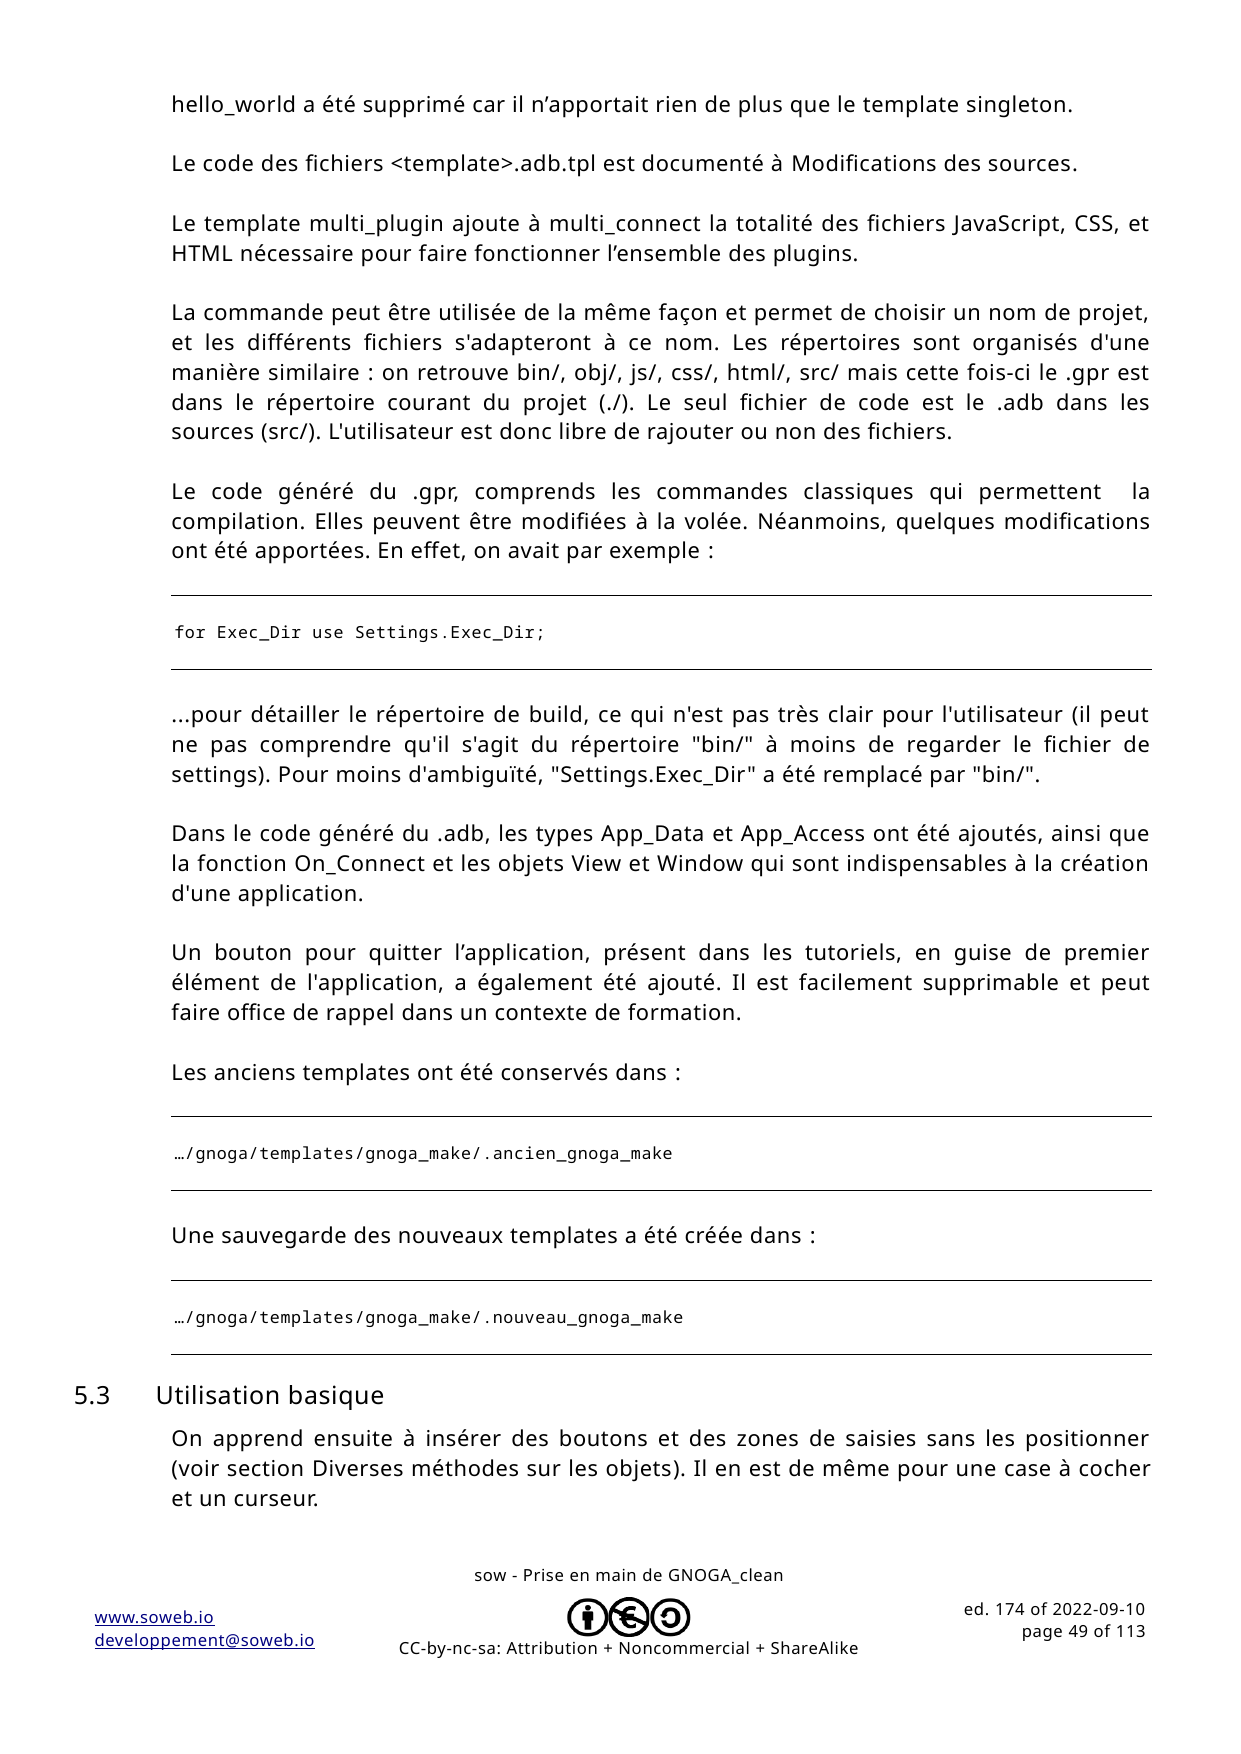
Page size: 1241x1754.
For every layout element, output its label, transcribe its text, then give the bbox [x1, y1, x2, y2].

text hello_world a été supprimé car il n’apportait rien de plus que le template singleton. [171, 88, 1152, 118]
list …/gnoga/templates/gnoga_make/.nouveau_gnoga_make [171, 1281, 1152, 1354]
text Le code des fichiers <template>.adb.tpl est documenté à Modifications des sources. [171, 148, 1152, 178]
text La commande peut être utilisée de la même façon et permet de choisir un nom de projet, et les différents fichiers s'adapteront à ce nom. Les répertoires sont organisés d'une manière similaire : on retrouve bin/, obj/, js/, css/, html/, src/ mais cette fois-ci le .gpr est dans le répertoire courant du projet (./). Le seul fichier de code est le .adb dans les sources (src/). L'utilisateur est donc libre de rajouter ou non des fichiers. [171, 297, 1152, 446]
text On apprend ensuite à insérer des boutons et des zones de saisies sans les positionner (voir section Diverses méthodes sur les objets). Il en est de même pour une case à cocher et un curseur. [171, 1423, 1152, 1513]
text Une sauvegarde des nouveaux templates a été créée dans : [171, 1220, 1152, 1250]
text Un bouton pour quitter l’application, présent dans les tutoriels, en guise de premier élément de l'application, a également été ajouté. Il est facilement supprimable et peut faire office de rappel dans un contexte de formation. [171, 937, 1152, 1027]
text ...pour détailler le répertoire de build, ce qui n'est pas très clair pour l'utilisateur (il peut ne pas comprendre qu'il s'agit du répertoire "bin/" à moins de regarder le fichier de settings). Pour moins d'ambiguïté, "Settings.Exec_Dir" a été remplacé par "bin/". [171, 699, 1152, 788]
text Le code généré du .gpr, comprends les commandes classiques qui permettent la compilation. Elles peuvent être modifiées à la volée. Néanmoins, quelques modifications ont été apportées. En effet, on avait par exemple : [171, 476, 1152, 565]
list …/gnoga/templates/gnoga_make/.ancien_gnoga_make [171, 1117, 1152, 1190]
subtitle Utilisation basique [74, 1377, 1152, 1411]
text Dans le code généré du .adb, les types App_Data et App_Access ont été ajoutés, ainsi que la fonction On_Connect et les objets View et Window qui sont indispensables à la création d'une application. [171, 818, 1152, 907]
text Le template multi_plugin ajoute à multi_connect la totalité des fichiers JavaScript, CSS, et HTML nécessaire pour faire fonctionner l’ensemble des plugins. [171, 208, 1152, 267]
list for Exec_Dir use Settings.Exec_Dir; [171, 596, 1152, 669]
text Les anciens templates ont été conservés dans : [171, 1056, 1152, 1086]
picture [566, 1597, 691, 1637]
